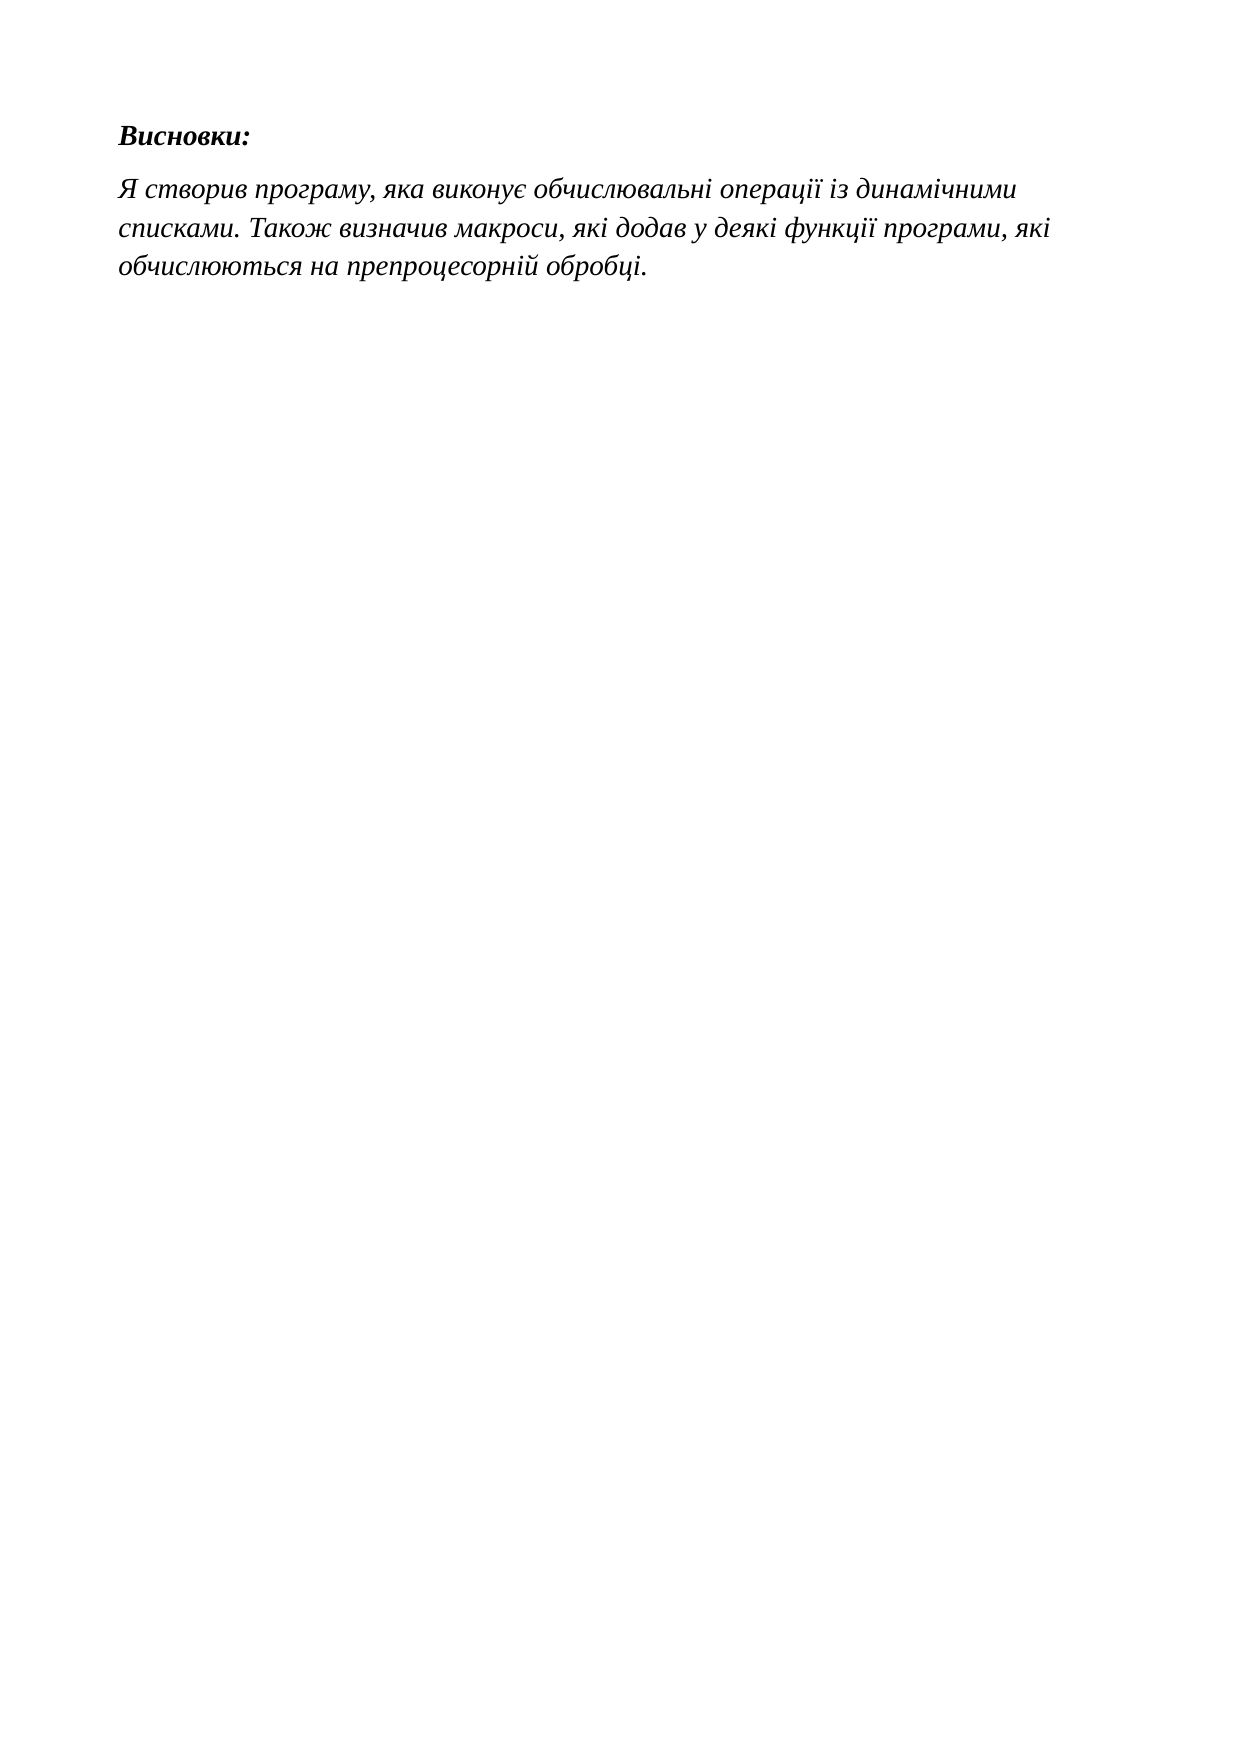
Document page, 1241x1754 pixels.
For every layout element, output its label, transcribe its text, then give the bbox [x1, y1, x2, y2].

text Я створив програму, яка виконує обчислювальні операції із динамічними списками. Також визначив макроси, які додав у деякі функції програми, які обчислюються на препроцесорній обробці. [118, 171, 1122, 282]
text Висновки: [118, 118, 1122, 152]
